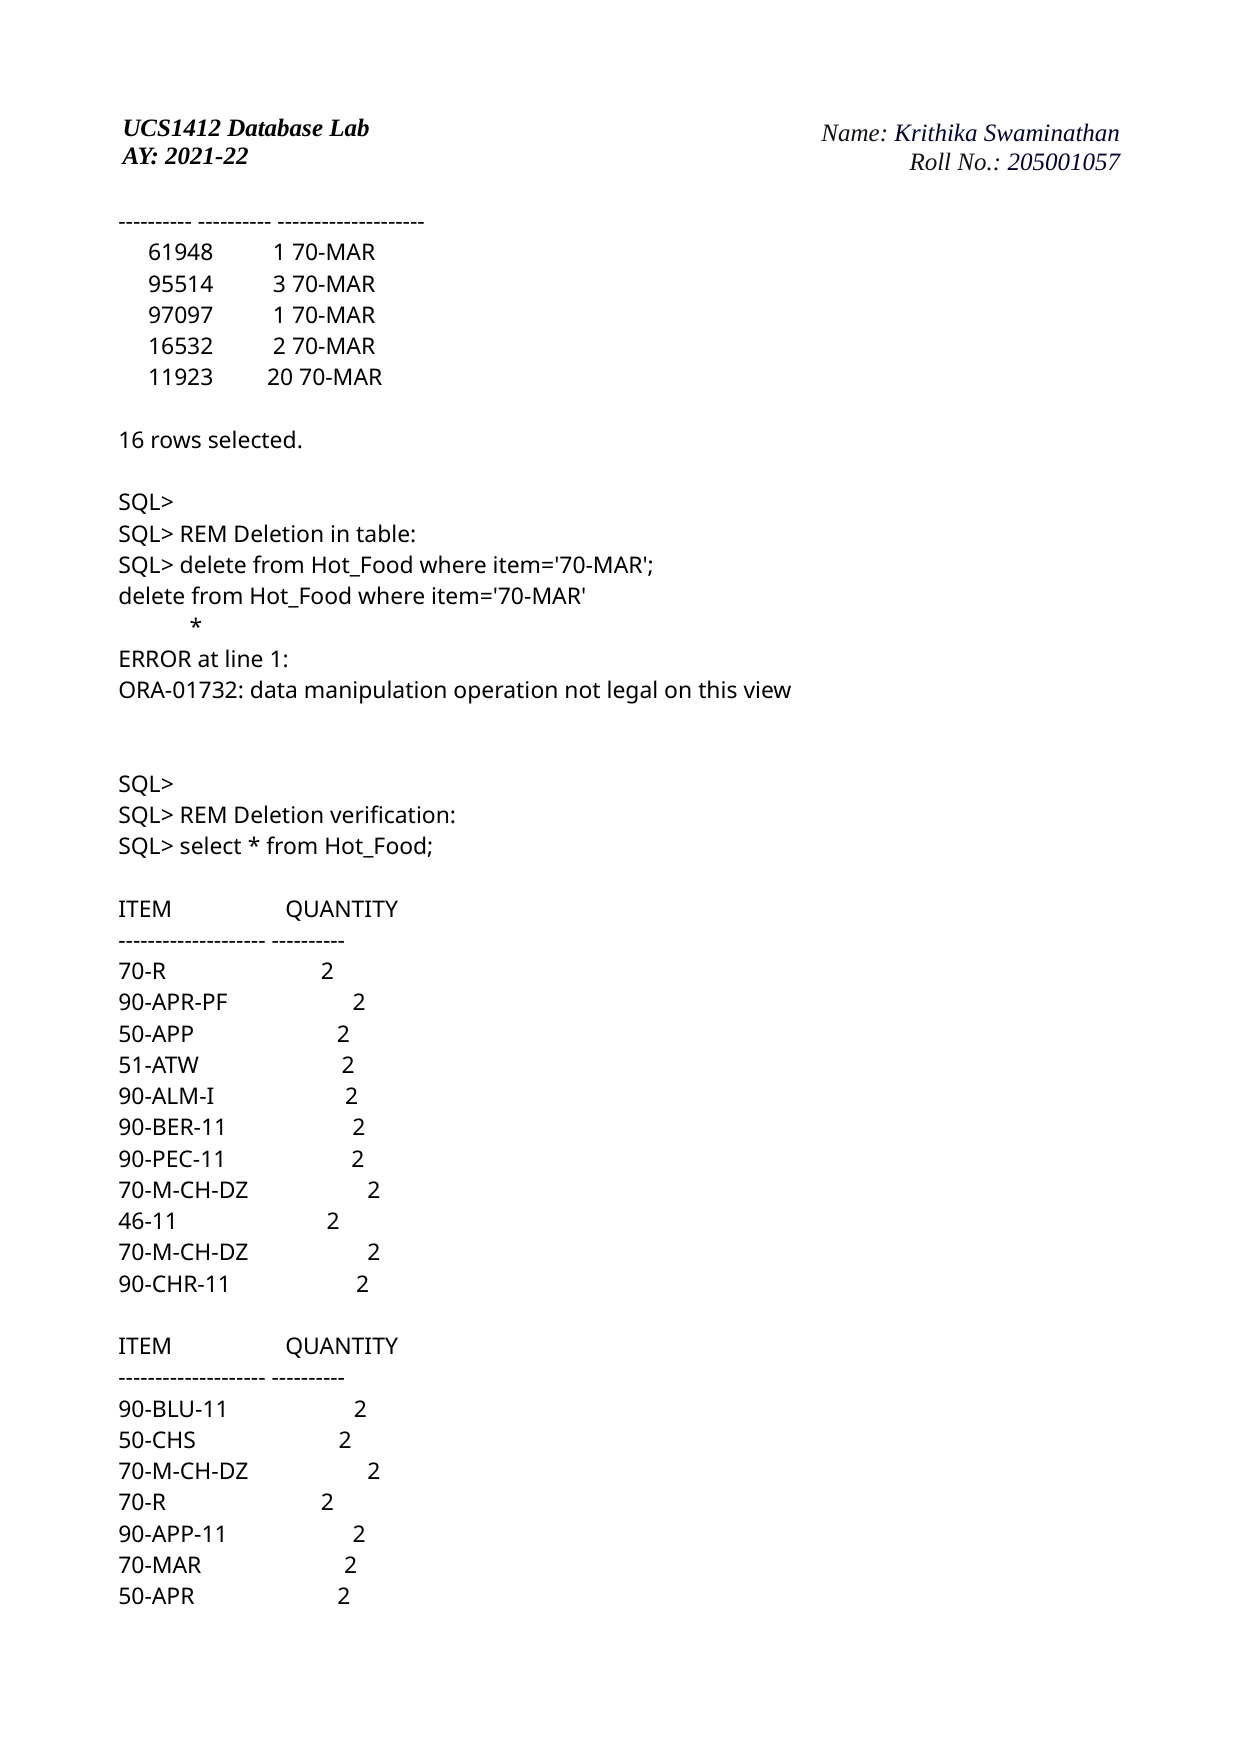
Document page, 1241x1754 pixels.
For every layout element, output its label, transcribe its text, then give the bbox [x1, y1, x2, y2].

text SQL> [118, 486, 1122, 518]
text 16 rows selected. [118, 424, 1122, 455]
text SQL> delete from Hot_Food where item='70-MAR'; [118, 549, 1122, 580]
text 90-APR-PF 2 [118, 986, 1122, 1018]
text 51-ATW 2 [118, 1049, 1122, 1080]
text 90-PEC-11 2 [118, 1143, 1122, 1174]
text SQL> [118, 768, 1122, 799]
text 90-ALM-I 2 [118, 1080, 1122, 1111]
text 11923 20 70-MAR [118, 361, 1122, 393]
text 90-BER-11 2 [118, 1111, 1122, 1143]
text 16532 2 70-MAR [118, 330, 1122, 361]
text 90-APP-11 2 [118, 1518, 1122, 1549]
text -------------------- ---------- [118, 924, 1122, 955]
text 90-CHR-11 2 [118, 1268, 1122, 1299]
text 70-R 2 [118, 955, 1122, 986]
text 95514 3 70-MAR [118, 268, 1122, 299]
text SQL> select * from Hot_Food; [118, 830, 1122, 861]
text 90-BLU-11 2 [118, 1393, 1122, 1424]
text 97097 1 70-MAR [118, 299, 1122, 330]
text -------------------- ---------- [118, 1361, 1122, 1393]
text ITEM QUANTITY [118, 1330, 1122, 1361]
text ERROR at line 1: [118, 643, 1122, 674]
text 50-CHS 2 [118, 1424, 1122, 1455]
text ORA-01732: data manipulation operation not legal on this view [118, 674, 1122, 705]
text 70-M-CH-DZ 2 [118, 1236, 1122, 1268]
text 50-APP 2 [118, 1018, 1122, 1049]
text 46-11 2 [118, 1205, 1122, 1236]
text 70-M-CH-DZ 2 [118, 1174, 1122, 1205]
text 50-APR 2 [118, 1580, 1122, 1611]
text 70-MAR 2 [118, 1549, 1122, 1580]
text ---------- ---------- -------------------- [118, 205, 1122, 236]
text 70-R 2 [118, 1486, 1122, 1518]
text 61948 1 70-MAR [118, 236, 1122, 268]
text ITEM QUANTITY [118, 893, 1122, 924]
text SQL> REM Deletion in table: [118, 518, 1122, 549]
text delete from Hot_Food where item='70-MAR' [118, 580, 1122, 611]
text 70-M-CH-DZ 2 [118, 1455, 1122, 1486]
text * [118, 611, 1122, 643]
text SQL> REM Deletion verification: [118, 799, 1122, 830]
